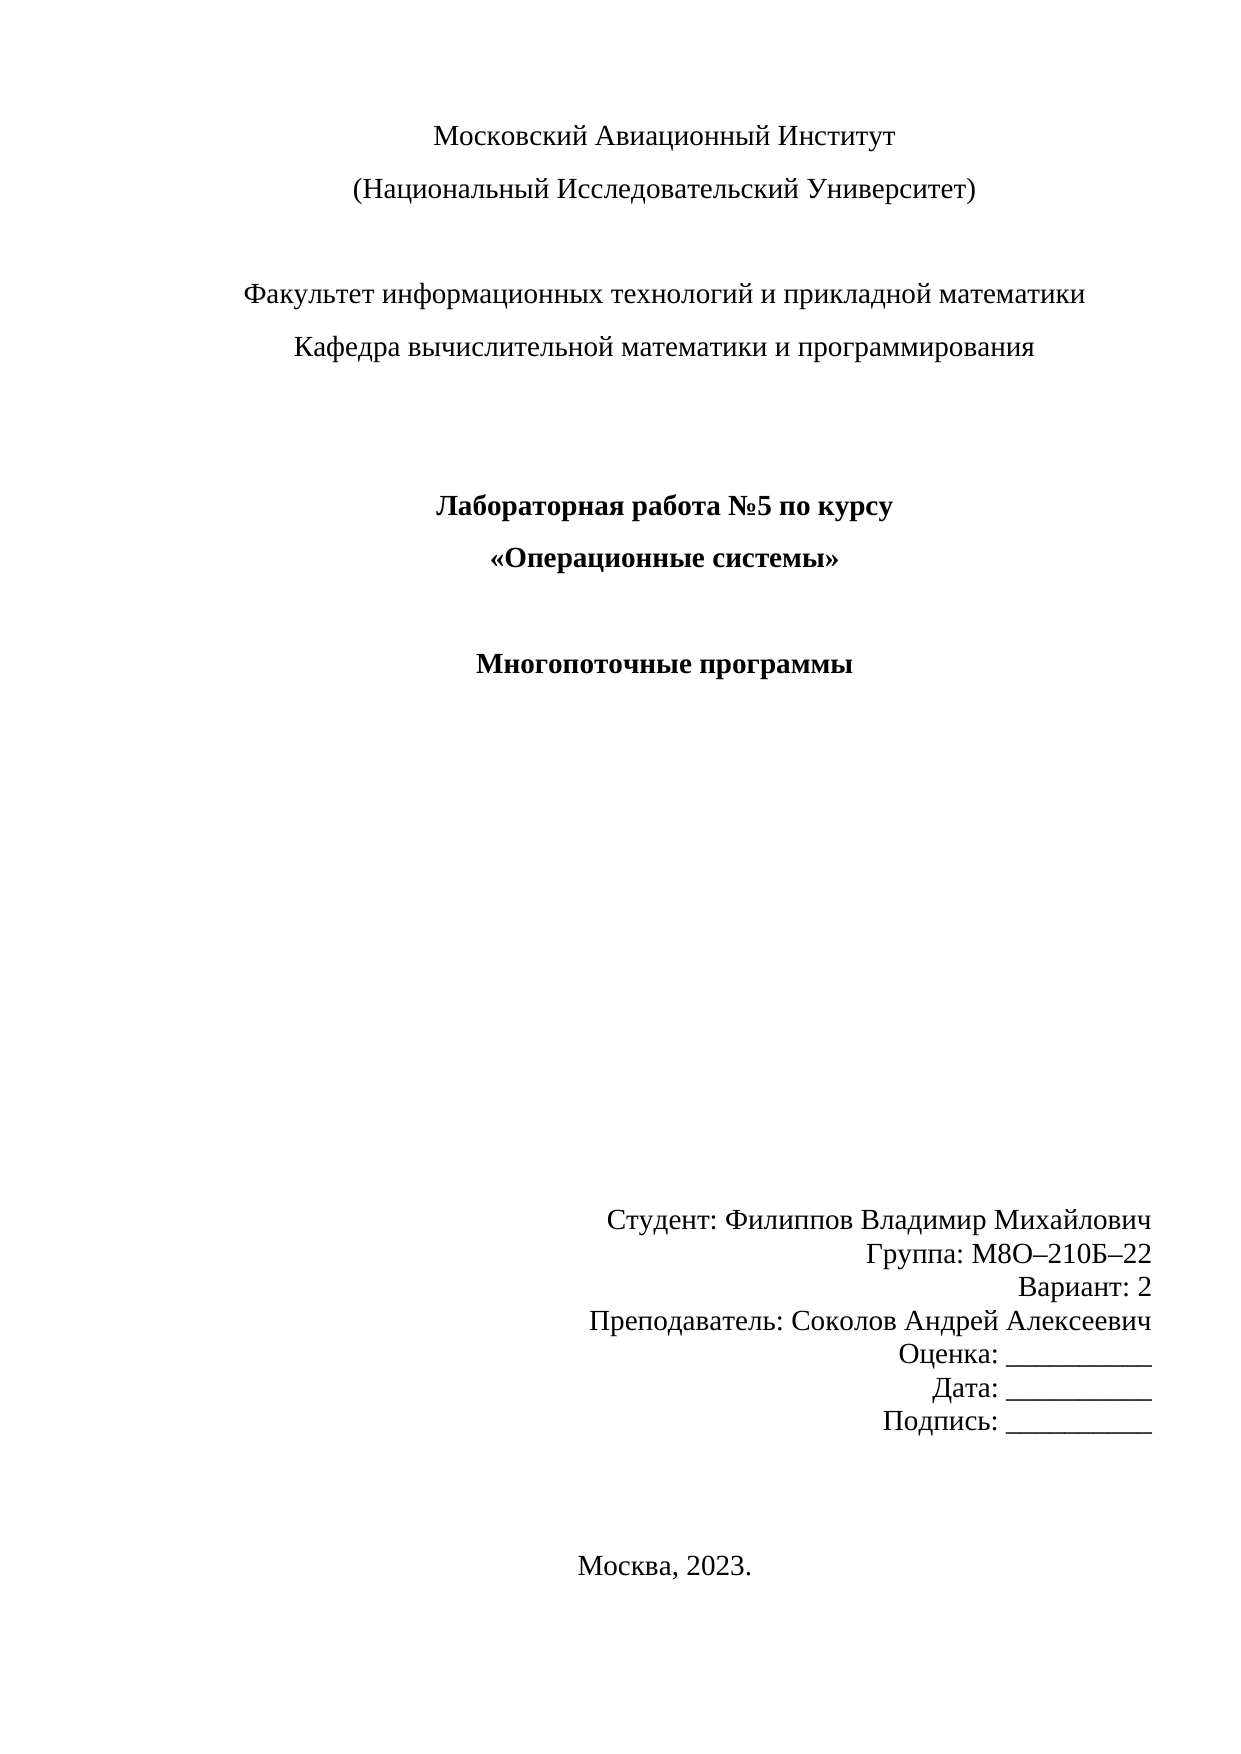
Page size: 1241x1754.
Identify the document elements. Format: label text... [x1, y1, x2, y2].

text Оценка: __________ [177, 1336, 1152, 1370]
text Лабораторная работа №5 по курсу [177, 488, 1152, 521]
text Вариант: 2 [767, 1269, 1152, 1303]
text (Национальный Исследовательский Университет) [177, 171, 1152, 204]
text Москва, 2023. [177, 1548, 1152, 1582]
text Студент: Филиппов Владимир Михайлович [177, 1202, 1152, 1236]
text Подпись: __________ [177, 1403, 1152, 1437]
text Дата: __________ [177, 1370, 1152, 1403]
text Преподаватель: Соколов Андрей Алексеевич [177, 1303, 1152, 1336]
text Кафедра вычислительной математики и программирования [177, 329, 1152, 363]
text Факультет информационных технологий и прикладной математики [177, 277, 1152, 310]
text Многопоточные программы [177, 646, 1152, 680]
text «Операционные системы» [177, 541, 1152, 574]
text Группа: М8О–210Б–22 [767, 1236, 1152, 1269]
text Московский Авиационный Институт [177, 118, 1152, 152]
